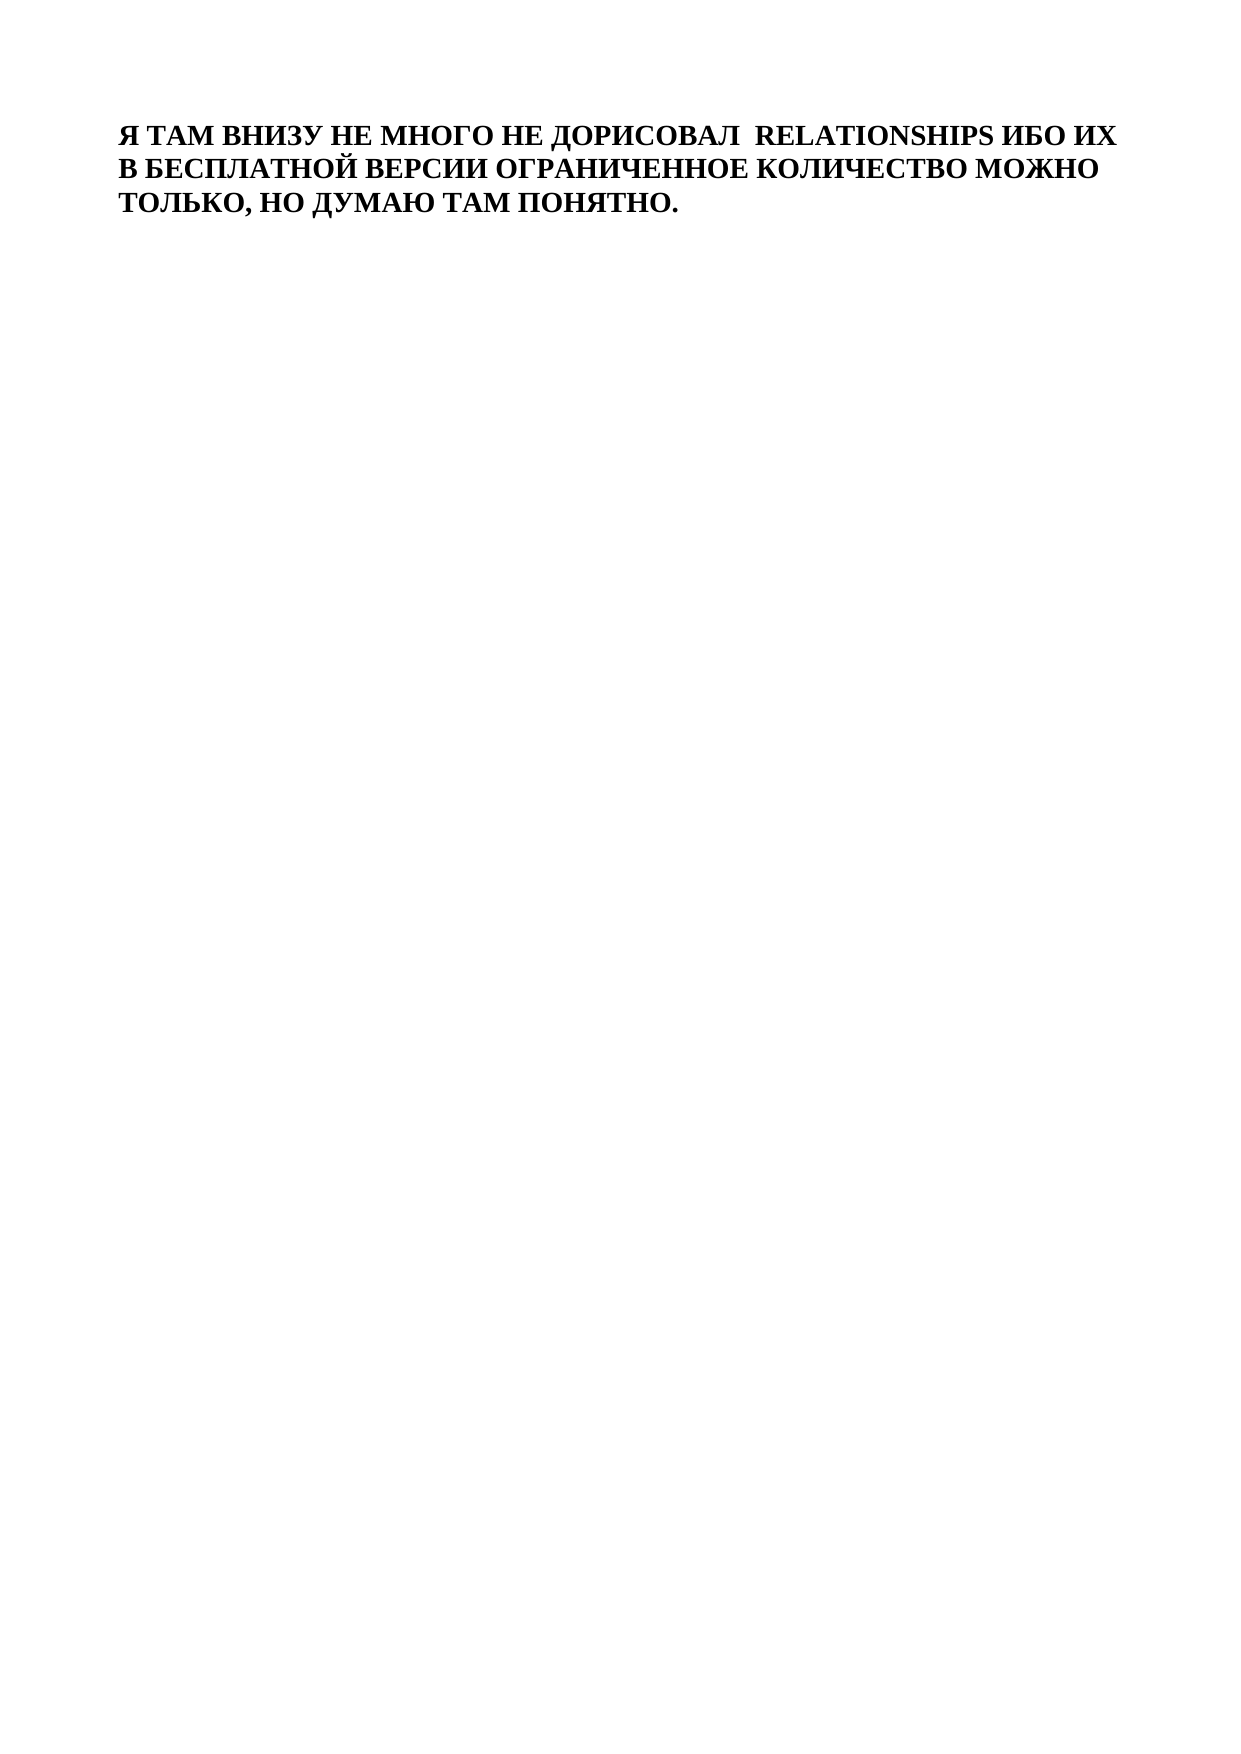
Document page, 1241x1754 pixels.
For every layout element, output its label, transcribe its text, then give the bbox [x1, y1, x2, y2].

text Я ТАМ ВНИЗУ НЕ МНОГО НЕ ДОРИСОВАЛ RELATIONSHIPS ИБО ИХ В БЕСПЛАТНОЙ ВЕРСИИ ОГРАНИЧЕННОЕ КОЛИЧЕСТВО МОЖНО ТОЛЬКО, НО ДУМАЮ ТАМ ПОНЯТНО. [118, 118, 1122, 219]
